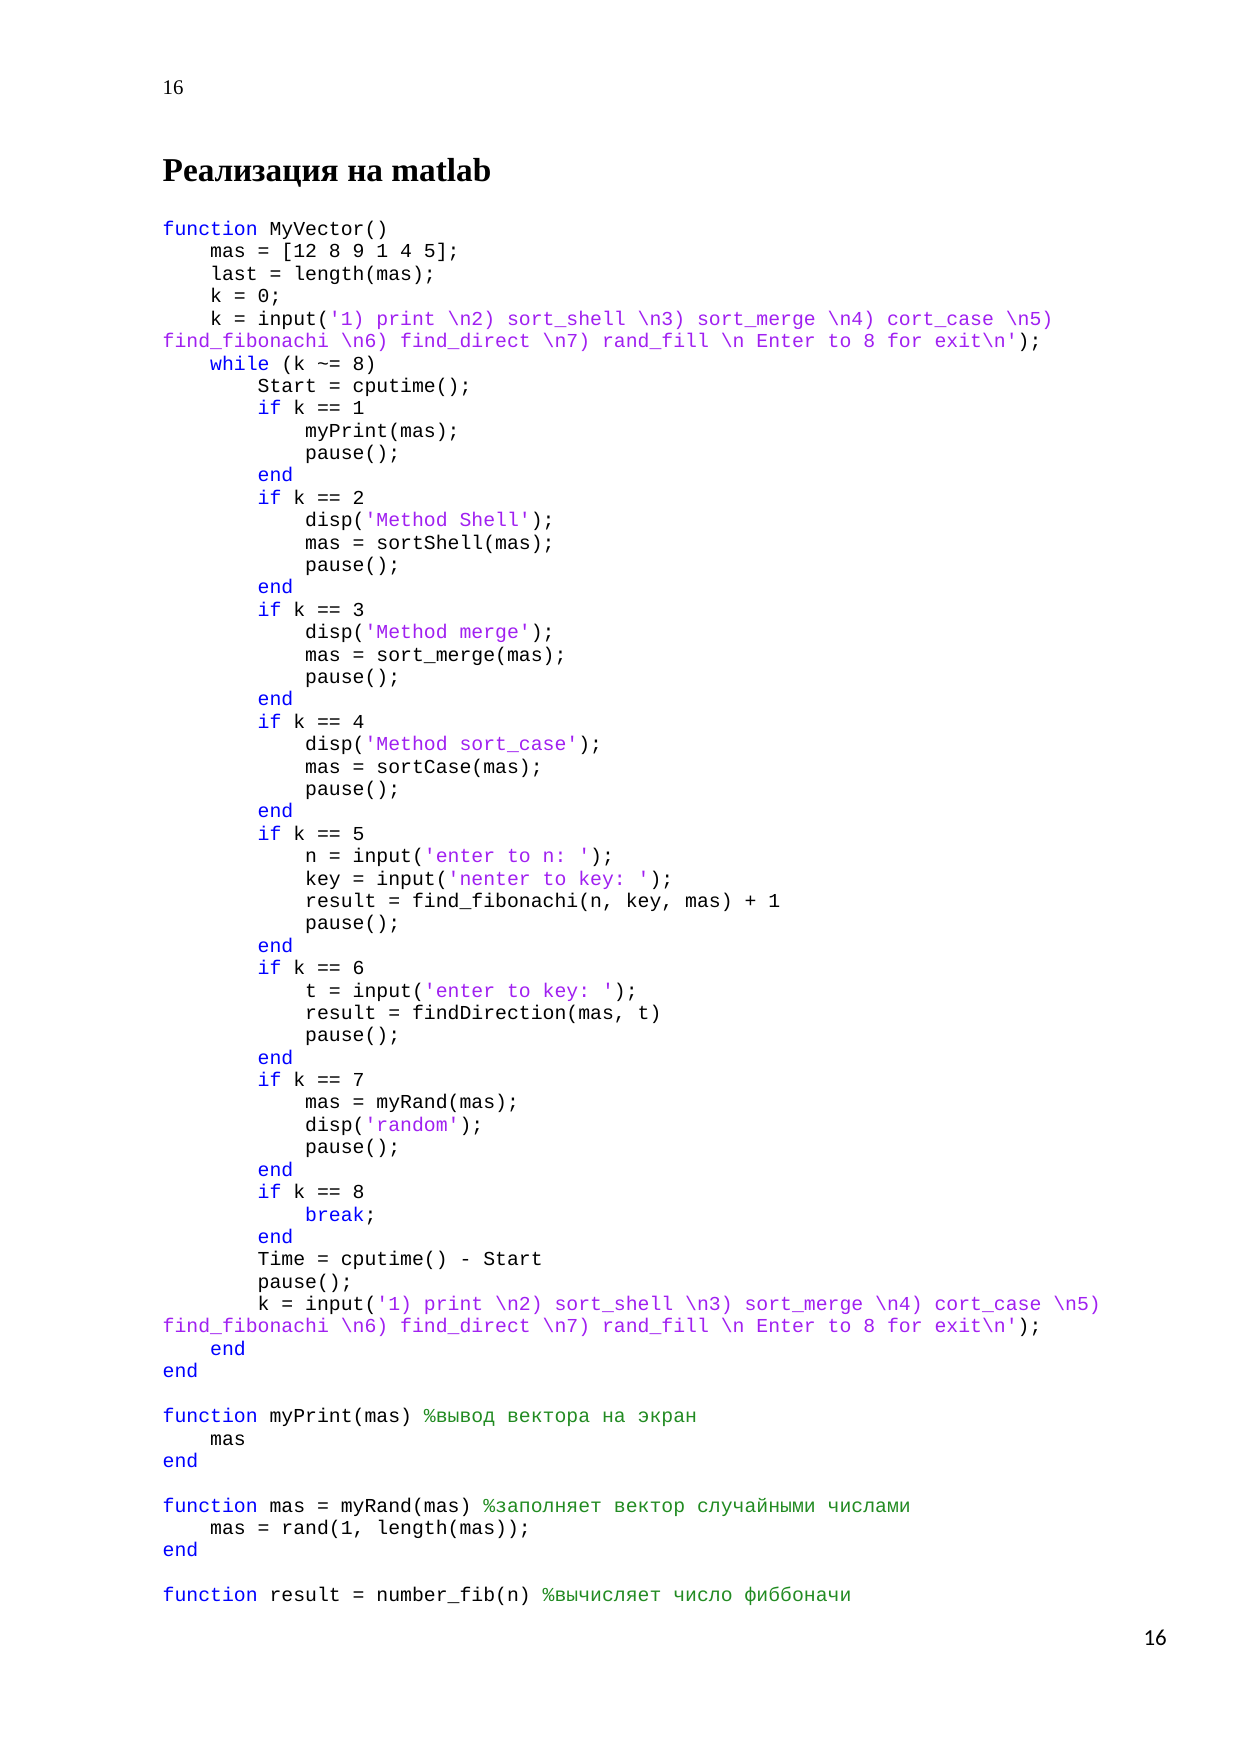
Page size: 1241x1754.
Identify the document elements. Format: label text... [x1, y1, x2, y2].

text pause(); [162, 779, 1166, 801]
text mas = rand(1, length(mas)); [162, 1518, 1166, 1540]
text disp('Method sort_case'); [162, 734, 1166, 757]
text pause(); [162, 443, 1166, 465]
text if k == 6 [162, 958, 1166, 981]
text mas [162, 1428, 1166, 1451]
text mas = sort_merge(mas); [162, 644, 1166, 667]
text function mas = myRand(mas) %заполняет вектор случайными числами [162, 1496, 1166, 1518]
text Start = cputime(); [162, 376, 1166, 398]
text end [162, 1451, 1166, 1473]
text last = length(mas); [162, 264, 1166, 286]
text if k == 1 [162, 398, 1166, 421]
text end [162, 1361, 1166, 1384]
text if k == 4 [162, 712, 1166, 734]
text end [162, 936, 1166, 958]
text if k == 2 [162, 488, 1166, 510]
text if k == 7 [162, 1070, 1166, 1092]
text pause(); [162, 555, 1166, 577]
text if k == 3 [162, 600, 1166, 622]
text myPrint(mas); [162, 421, 1166, 443]
text mas = sortShell(mas); [162, 533, 1166, 555]
text end [162, 1339, 1166, 1361]
text pause(); [162, 1025, 1166, 1048]
text n = input('enter to n: '); [162, 846, 1166, 868]
text while (k ~= 8) [162, 353, 1166, 376]
text pause(); [162, 1272, 1166, 1294]
text mas = myRand(mas); [162, 1092, 1166, 1115]
text mas = sortCase(mas); [162, 757, 1166, 779]
text t = input('enter to key: '); [162, 981, 1166, 1003]
text result = findDirection(mas, t) [162, 1003, 1166, 1025]
text disp('random'); [162, 1115, 1166, 1137]
text pause(); [162, 913, 1166, 936]
text if k == 8 [162, 1182, 1166, 1204]
text end [162, 465, 1166, 488]
text end [162, 577, 1166, 600]
text disp('Method merge'); [162, 622, 1166, 644]
text end [162, 1048, 1166, 1070]
text Реализация на matlab [162, 150, 1166, 188]
text pause(); [162, 1137, 1166, 1160]
text k = input('1) print \n2) sort_shell \n3) sort_merge \n4) cort_case \n5) find_fibonachi \n6) find_direct \n7) rand_fill \n Enter to 8 for exit\n'); [162, 309, 1166, 353]
text end [162, 689, 1166, 712]
text function result = number_fib(n) %вычисляет число фиббоначи [162, 1585, 1166, 1608]
text k = 0; [162, 286, 1166, 309]
text if k == 5 [162, 824, 1166, 846]
text function MyVector() [162, 219, 1166, 241]
text end [162, 1540, 1166, 1563]
text function myPrint(mas) %вывод вектора на экран [162, 1406, 1166, 1428]
text mas = [12 8 9 1 4 5]; [162, 241, 1166, 264]
text key = input('nenter to key: '); [162, 868, 1166, 891]
text break; [162, 1204, 1166, 1227]
text Time = cputime() - Start [162, 1249, 1166, 1272]
text pause(); [162, 667, 1166, 689]
text result = find_fibonachi(n, key, mas) + 1 [162, 891, 1166, 913]
text end [162, 1160, 1166, 1182]
text disp('Method Shell'); [162, 510, 1166, 533]
text end [162, 801, 1166, 824]
text k = input('1) print \n2) sort_shell \n3) sort_merge \n4) cort_case \n5) find_fibonachi \n6) find_direct \n7) rand_fill \n Enter to 8 for exit\n'); [162, 1294, 1166, 1339]
text end [162, 1227, 1166, 1249]
